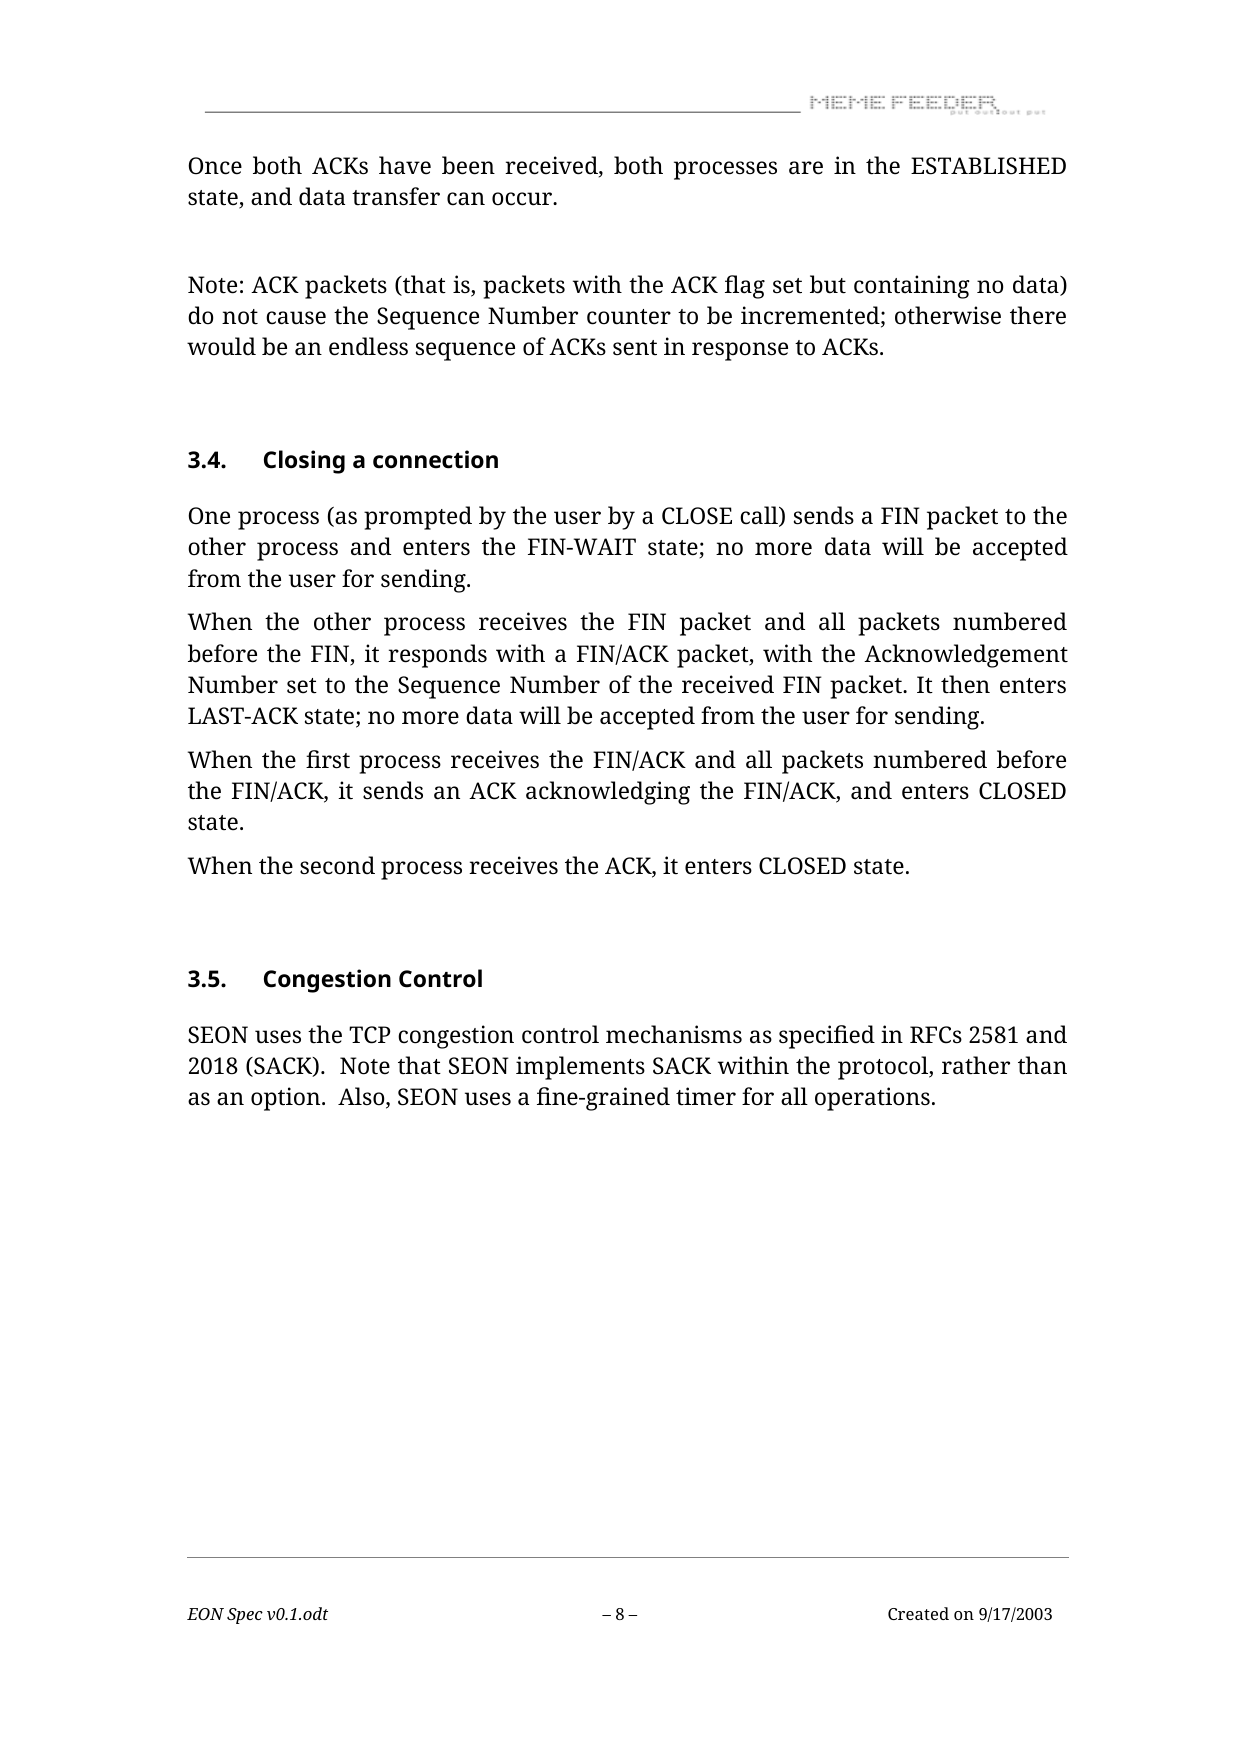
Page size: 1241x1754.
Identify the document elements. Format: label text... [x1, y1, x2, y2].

text SEON uses the TCP congestion control mechanisms as specified in RFCs 2581 and 2018 (SACK). Note that SEON implements SACK within the protocol, rather than as an option. Also, SEON uses a fine-grained timer for all operations. [187, 1019, 1069, 1112]
text Note: ACK packets (that is, packets with the ACK flag set but containing no data) do not cause the Sequence Number counter to be incremented; otherwise there would be an endless sequence of ACKs sent in response to ACKs. [187, 269, 1069, 362]
text When the first process receives the FIN/ACK and all packets numbered before the FIN/ACK, it sends an ACK acknowledging the FIN/ACK, and enters CLOSED state. [187, 744, 1069, 837]
text When the other process receives the FIN packet and all packets numbered before the FIN, it responds with a FIN/ACK packet, with the Acknowledgement Number set to the Sequence Number of the received FIN packet. It then enters LAST-ACK state; no more data will be accepted from the user for sending. [187, 606, 1069, 731]
text One process (as prompted by the user by a CLOSE call) sends a FIN packet to the other process and enters the FIN-WAIT state; no more data will be accepted from the user for sending. [187, 500, 1069, 594]
text Once both ACKs have been received, both processes are in the ESTABLISHED state, and data transfer can occur. [187, 150, 1069, 212]
subtitle Closing a connection [187, 444, 1069, 475]
picture [204, 82, 1053, 117]
text When the second process receives the ACK, it enters CLOSED state. [187, 850, 1069, 881]
subtitle Congestion Control [187, 962, 1069, 994]
